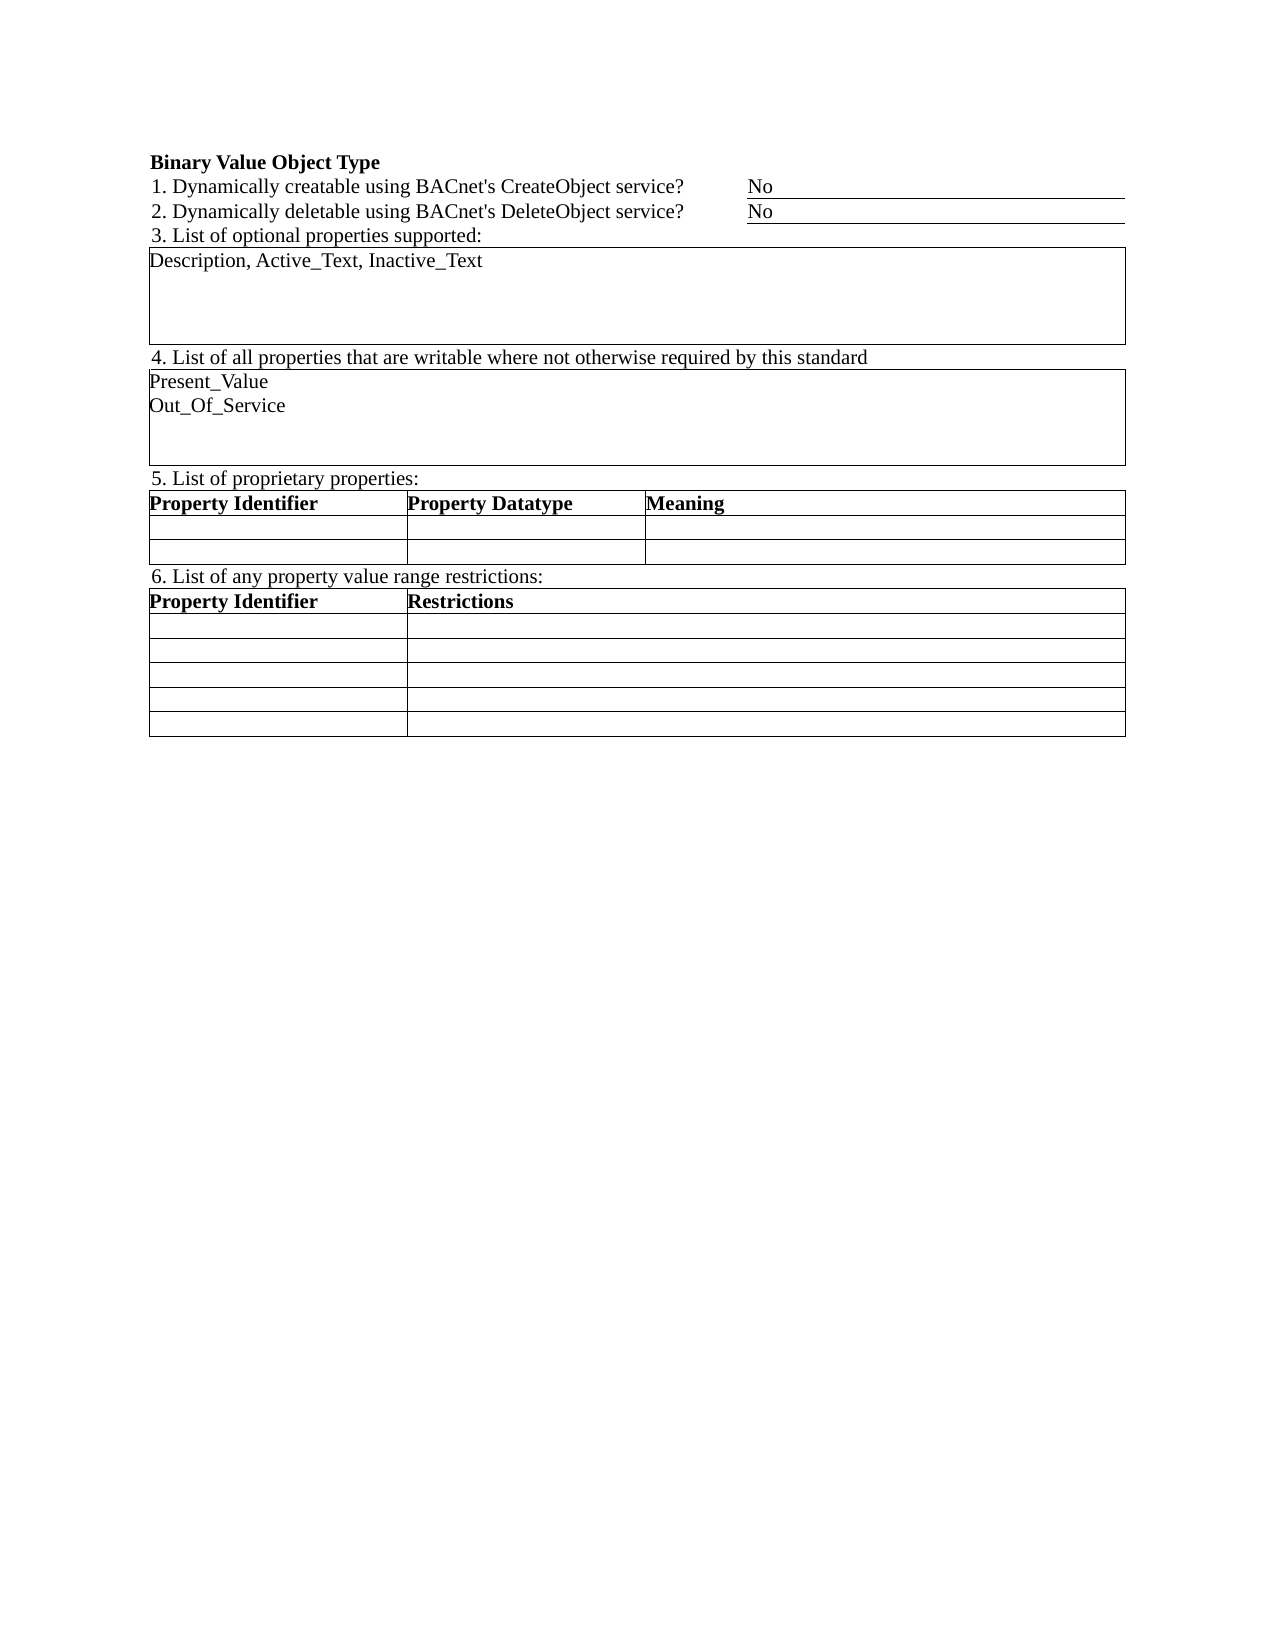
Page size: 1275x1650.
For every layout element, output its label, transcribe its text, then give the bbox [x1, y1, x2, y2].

table_cell 2. Dynamically deletable using BACnet's DeleteObject service? [151, 198, 747, 223]
table_cell [150, 540, 407, 564]
table_header 1. Dynamically creatable using BACnet's CreateObject service? [151, 174, 747, 198]
table_cell [408, 712, 1125, 736]
table_cell [408, 614, 1125, 637]
table_cell Meaning [646, 491, 1125, 514]
table_cell [408, 516, 645, 539]
table_cell 4. List of all properties that are writable where not otherwise required by this standard [151, 345, 1125, 369]
table_cell [646, 540, 1125, 564]
table_cell [150, 639, 407, 662]
table_cell [150, 614, 407, 637]
text Binary Value Object Type [150, 150, 1125, 174]
table_cell Property Identifier [150, 491, 407, 514]
table_cell [150, 516, 407, 539]
table_cell Description, Active_Text, Inactive_Text [150, 248, 1125, 344]
table_cell [408, 688, 1125, 711]
table_cell Restrictions [408, 589, 1125, 613]
table_cell [150, 712, 407, 736]
table_cell [150, 688, 407, 711]
table_cell Property Identifier [150, 589, 407, 613]
table_cell Present_Value Out_Of_Service [150, 369, 1125, 465]
table_cell Property Datatype [408, 491, 645, 514]
table_cell 5. List of proprietary properties: [151, 466, 1125, 490]
table_cell [408, 663, 1125, 687]
table_cell 3. List of optional properties supported: [151, 223, 1125, 247]
table_cell [150, 663, 407, 687]
table_cell [408, 540, 645, 564]
table_cell 6. List of any property value range restrictions: [151, 565, 1125, 588]
table_cell [646, 516, 1125, 539]
table_cell No [747, 199, 1125, 223]
table_cell [408, 639, 1125, 662]
table_header No [747, 174, 1125, 198]
